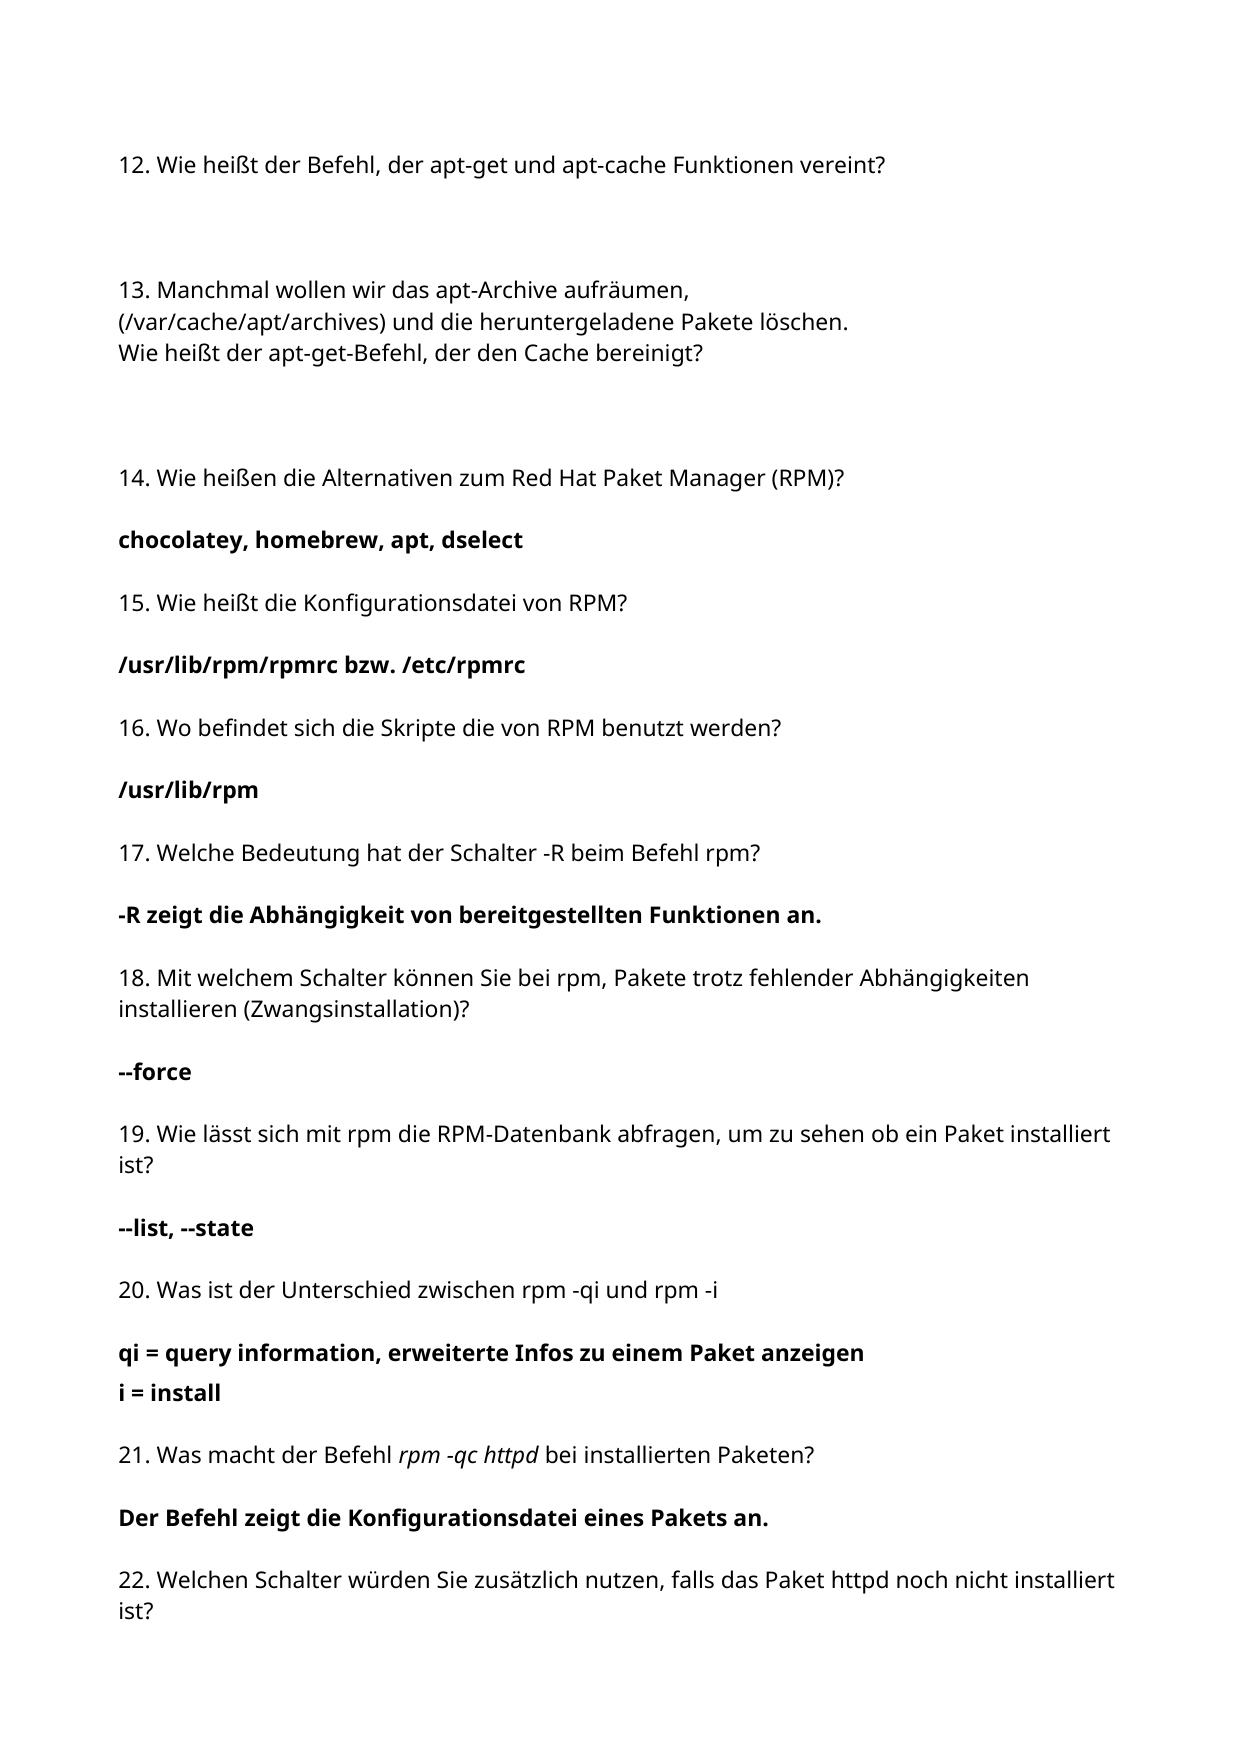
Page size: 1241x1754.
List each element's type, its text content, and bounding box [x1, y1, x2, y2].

text 12. Wie heißt der Befehl, der apt-get und apt-cache Funktionen vereint? 13. Manchmal wollen wir das apt-Archive aufräumen, (/var/cache/apt/archives) und die heruntergeladene Pakete löschen. Wie heißt der apt-get-Befehl, der den Cache bereinigt? 14. Wie heißen die Alternativen zum Red Hat Paket Manager (RPM)? chocolatey, homebrew, apt, dselect 15. Wie heißt die Konfigurationsdatei von RPM? /usr/lib/rpm/rpmrc bzw. /etc/rpmrc 16. Wo befindet sich die Skripte die von RPM benutzt werden? /usr/lib/rpm 17. Welche Bedeutung hat der Schalter -R beim Befehl rpm? -R zeigt die Abhängigkeit von bereitgestellten Funktionen an. 18. Mit welchem Schalter können Sie bei rpm, Pakete trotz fehlender Abhängigkeiten installieren (Zwangsinstallation)? --force 19. Wie lässt sich mit rpm die RPM-Datenbank abfragen, um zu sehen ob ein Paket installiert ist? --list, --state 20. Was ist der Unterschied zwischen rpm -qi und rpm -i qi = query information, erweiterte Infos zu einem Paket anzeigen [118, 118, 1122, 1368]
text i = install 21. Was macht der Befehl rpm -qc httpd bei installierten Paketen? Der Befehl zeigt die Konfigurationsdatei eines Pakets an. 22. Welchen Schalter würden Sie zusätzlich nutzen, falls das Paket httpd noch nicht installiert ist? [118, 1376, 1122, 1626]
